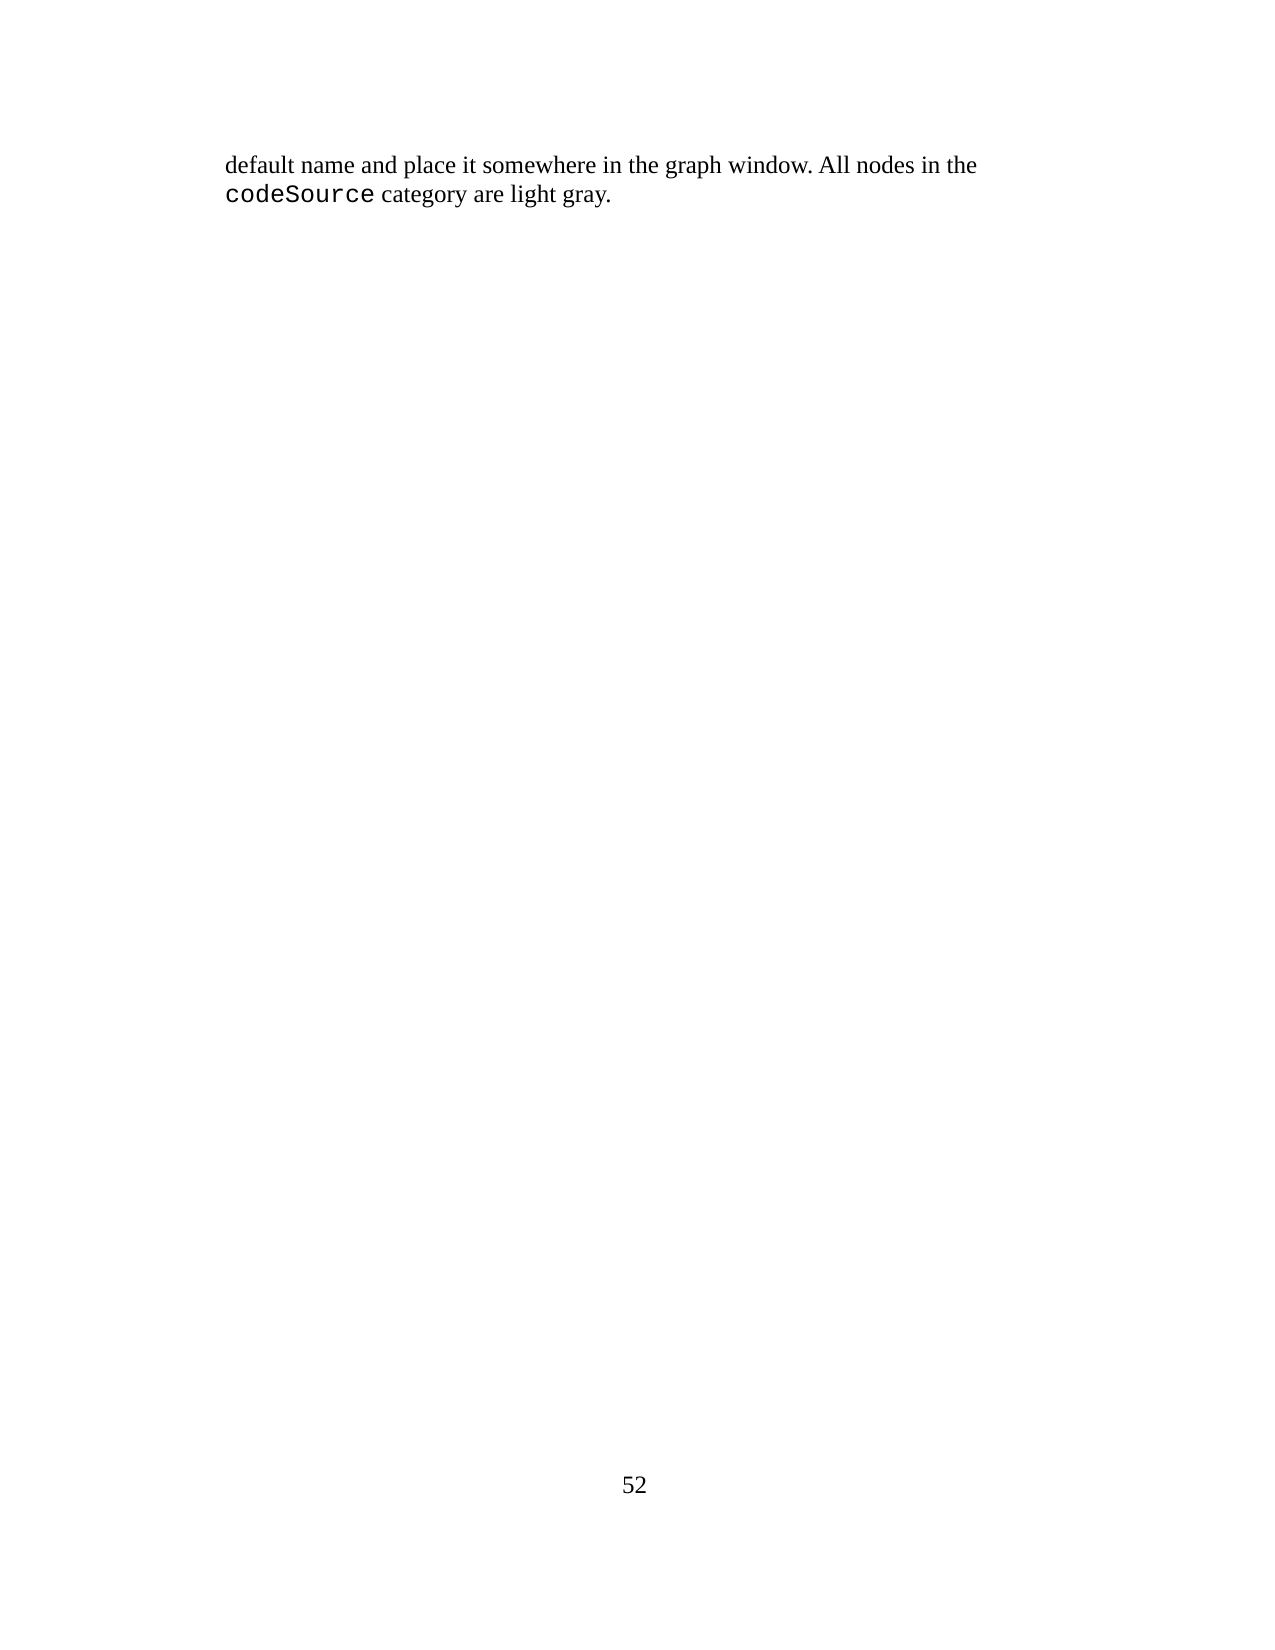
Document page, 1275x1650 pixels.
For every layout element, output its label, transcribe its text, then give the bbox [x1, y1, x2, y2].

list default name and place it somewhere in the graph window. All nodes in the codeSource category are light gray. [187, 150, 1125, 209]
